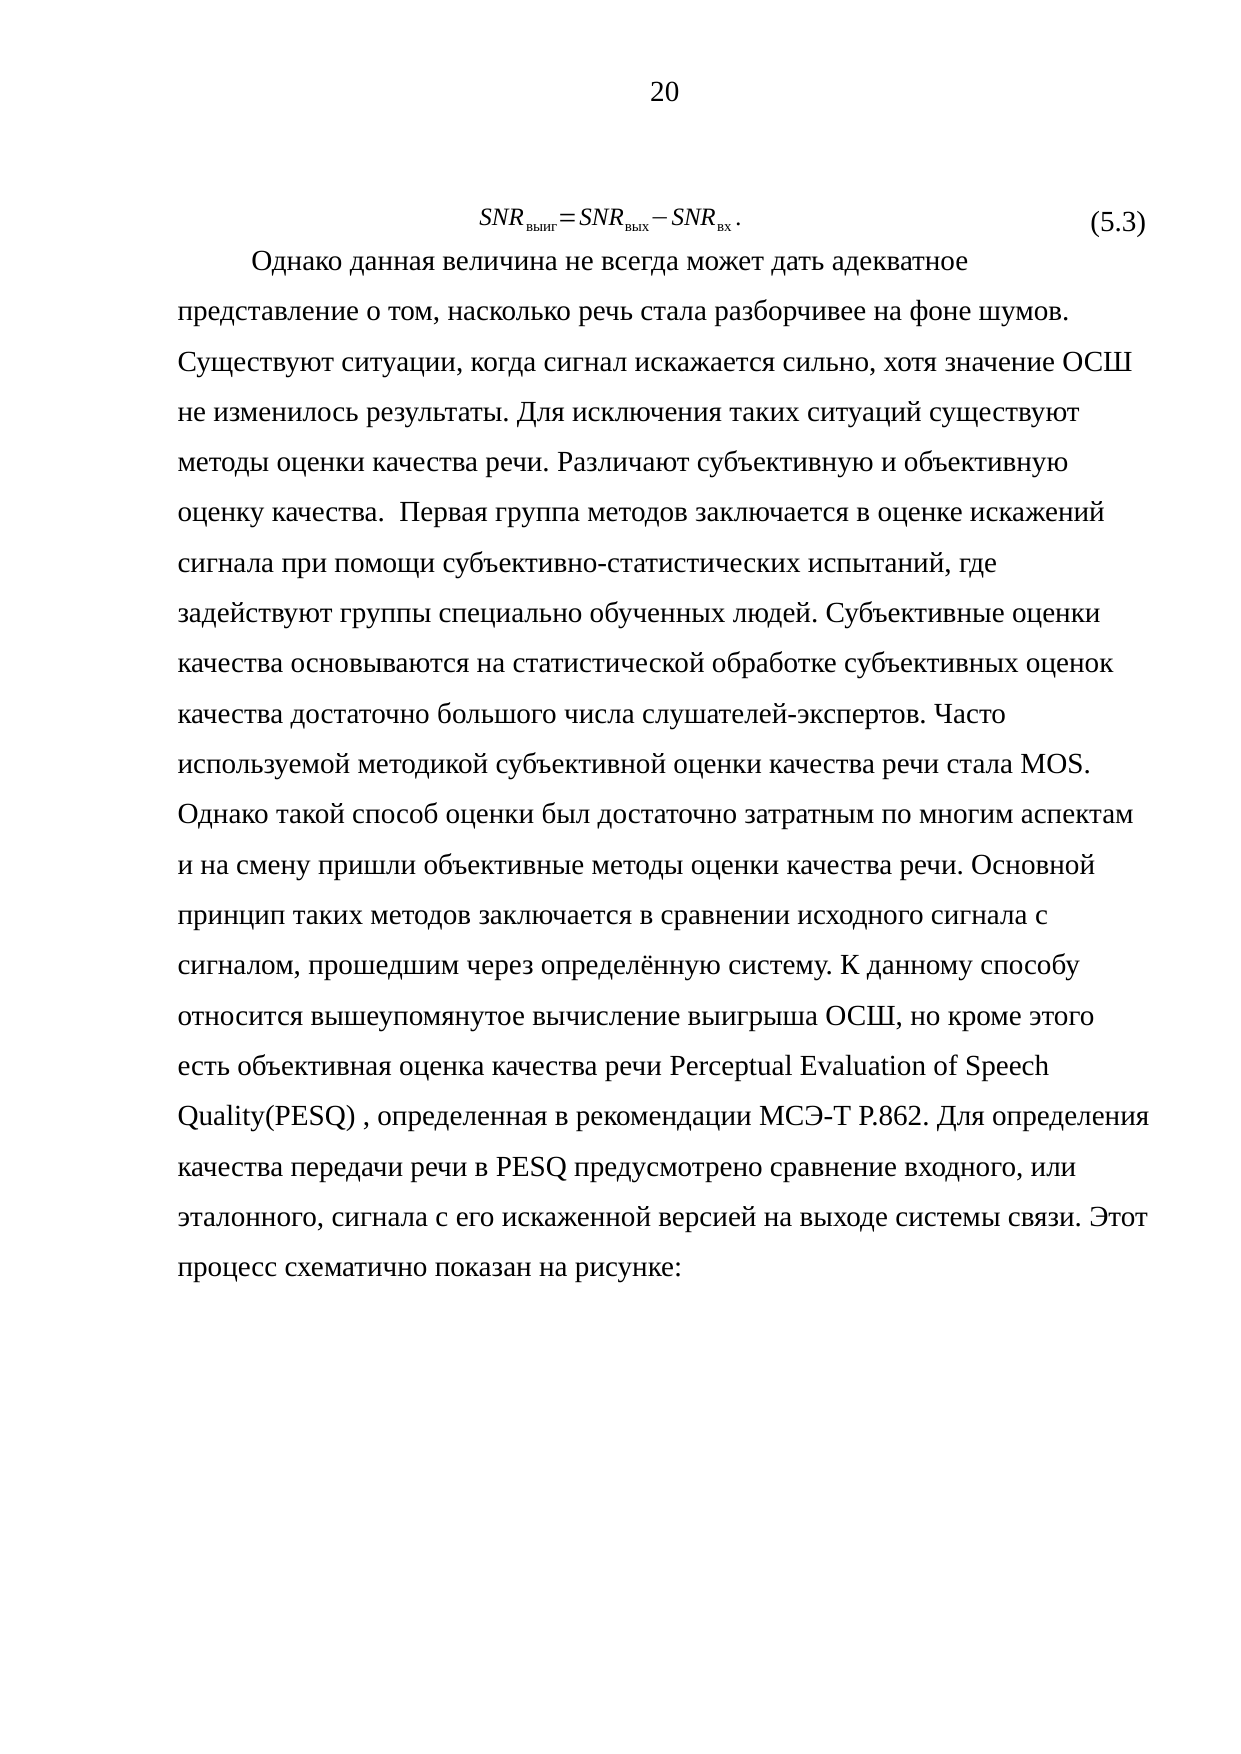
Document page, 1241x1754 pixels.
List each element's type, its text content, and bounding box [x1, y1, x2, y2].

table_header (5.3) [1043, 198, 1152, 243]
text Однако данная величина не всегда может дать адекватное представление о том, насколько речь стала разборчивее на фоне шумов. Существуют ситуации, когда сигнал искажается сильно, хотя значение ОСШ не изменилось результаты. Для исключения таких ситуаций существуют методы оценки качества речи. Различают субъективную и объективную оценку качества. Первая группа методов заключается в оценке искажений сигнала при помощи субъективно-статистических испытаний, где задействуют группы специально обученных людей. Субъективные оценки качества основываются на статистической обработке субъективных оценок качества достаточно большого числа слушателей-экспертов. Часто используемой методикой субъективной оценки качества речи стала MOS. Однако такой способ оценки был достаточно затратным по многим аспектам и на смену пришли объективные методы оценки качества речи. Основной принцип таких методов заключается в сравнении исходного сигнала с сигналом, прошедшим через определённую систему. К данному способу относится вышеупомянутое вычисление выигрыша ОСШ, но кроме этого есть объективная оценка качества речи Perceptual Evaluation of Speech Quality(PESQ) , определенная в рекомендации МСЭ-Т P.862. Для определения качества передачи речи в PESQ предусмотрено сравнение входного, или эталонного, сигнала с его искаженной версией на выходе системы связи. Этот процесс схематично показан на рисунке: [177, 243, 1152, 1283]
table_header [177, 198, 1043, 243]
